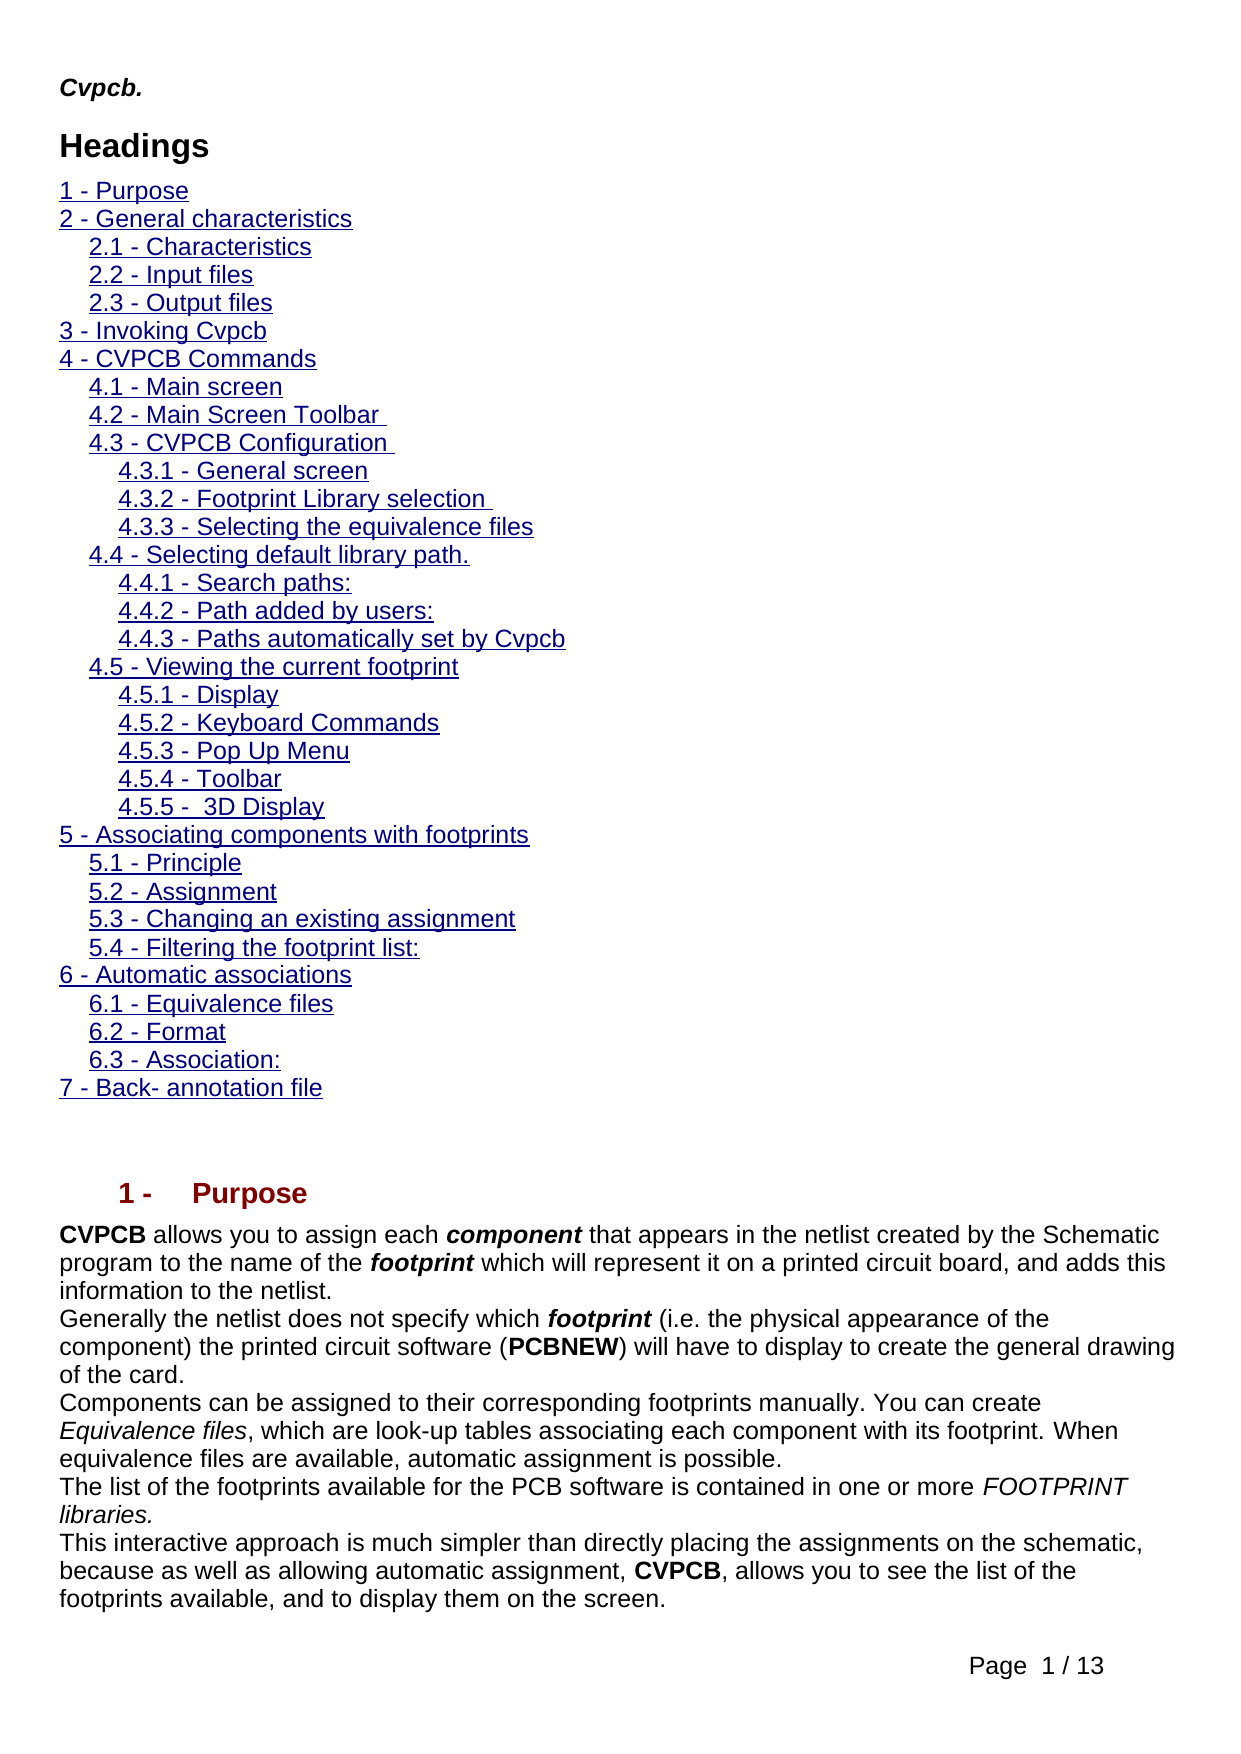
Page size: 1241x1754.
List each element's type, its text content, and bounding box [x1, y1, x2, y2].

text 2.2 - Input files [88, 261, 1181, 289]
text 4.3.3 - Selecting the equivalence files [118, 513, 1181, 541]
text 5.1 - Principle [88, 849, 1181, 877]
text 2 - General characteristics [59, 205, 1181, 233]
text 4.3.2 - Footprint Library selection [118, 485, 1181, 513]
text This interactive approach is much simpler than directly placing the assignments on the schematic, because as well as allowing automatic assignment, CVPCB, allows you to see the list of the footprints available, and to display them on the screen. [59, 1529, 1181, 1613]
text 4.3 - CVPCB Configuration [88, 429, 1181, 457]
text 6.2 - Format [88, 1017, 1181, 1046]
text 5.3 - Changing an existing assignment [88, 905, 1181, 933]
text 4.5.3 - Pop Up Menu [118, 737, 1181, 765]
text 4.5 - Viewing the current footprint [88, 653, 1181, 681]
text CVPCB allows you to assign each component that appears in the netlist created by the Schematic program to the name of the footprint which will represent it on a printed circuit board, and adds this information to the netlist. [59, 1221, 1181, 1305]
text Generally the netlist does not specify which footprint (i.e. the physical appearance of the component) the printed circuit software (PCBNEW) will have to display to create the general drawing of the card. [59, 1305, 1181, 1389]
text 4.3.1 - General screen [118, 457, 1181, 485]
text 4.5.4 - Toolbar [118, 765, 1181, 793]
text 4.2 - Main Screen Toolbar [88, 401, 1181, 429]
text 6.3 - Association: [88, 1046, 1181, 1073]
text 4.5.1 - Display [118, 681, 1181, 709]
text 5.2 - Assignment [88, 877, 1181, 905]
text Components can be assigned to their corresponding footprints manually. You can create Equivalence files, which are look-up tables associating each component with its footprint. When equivalence files are available, automatic assignment is possible. [59, 1389, 1181, 1473]
text 4.4.2 - Path added by users: [118, 597, 1181, 625]
text 4.5.5 - 3D Display [118, 793, 1181, 821]
text 4.1 - Main screen [88, 373, 1181, 401]
text 2.3 - Output files [88, 289, 1181, 317]
text 6 - Automatic associations [59, 961, 1181, 989]
text 1 - Purpose [59, 177, 1181, 205]
text 4.4.1 - Search paths: [118, 569, 1181, 597]
text 7 - Back- annotation file [59, 1073, 1181, 1102]
text 4.4 - Selecting default library path. [88, 541, 1181, 569]
text 3 - Invoking Cvpcb [59, 317, 1181, 345]
text 4 - CVPCB Commands [59, 345, 1181, 373]
text 4.4.3 - Paths automatically set by Cvpcb [118, 625, 1181, 653]
text 2.1 - Characteristics [88, 233, 1181, 261]
text 5.4 - Filtering the footprint list: [88, 933, 1181, 961]
subtitle Purpose [118, 1177, 1181, 1209]
subtitle Headings [59, 127, 1181, 164]
text 6.1 - Equivalence files [88, 989, 1181, 1017]
text 5 - Associating components with footprints [59, 821, 1181, 849]
text 4.5.2 - Keyboard Commands [118, 709, 1181, 737]
text The list of the footprints available for the PCB software is contained in one or more FOOTPRINT libraries. [59, 1473, 1181, 1529]
